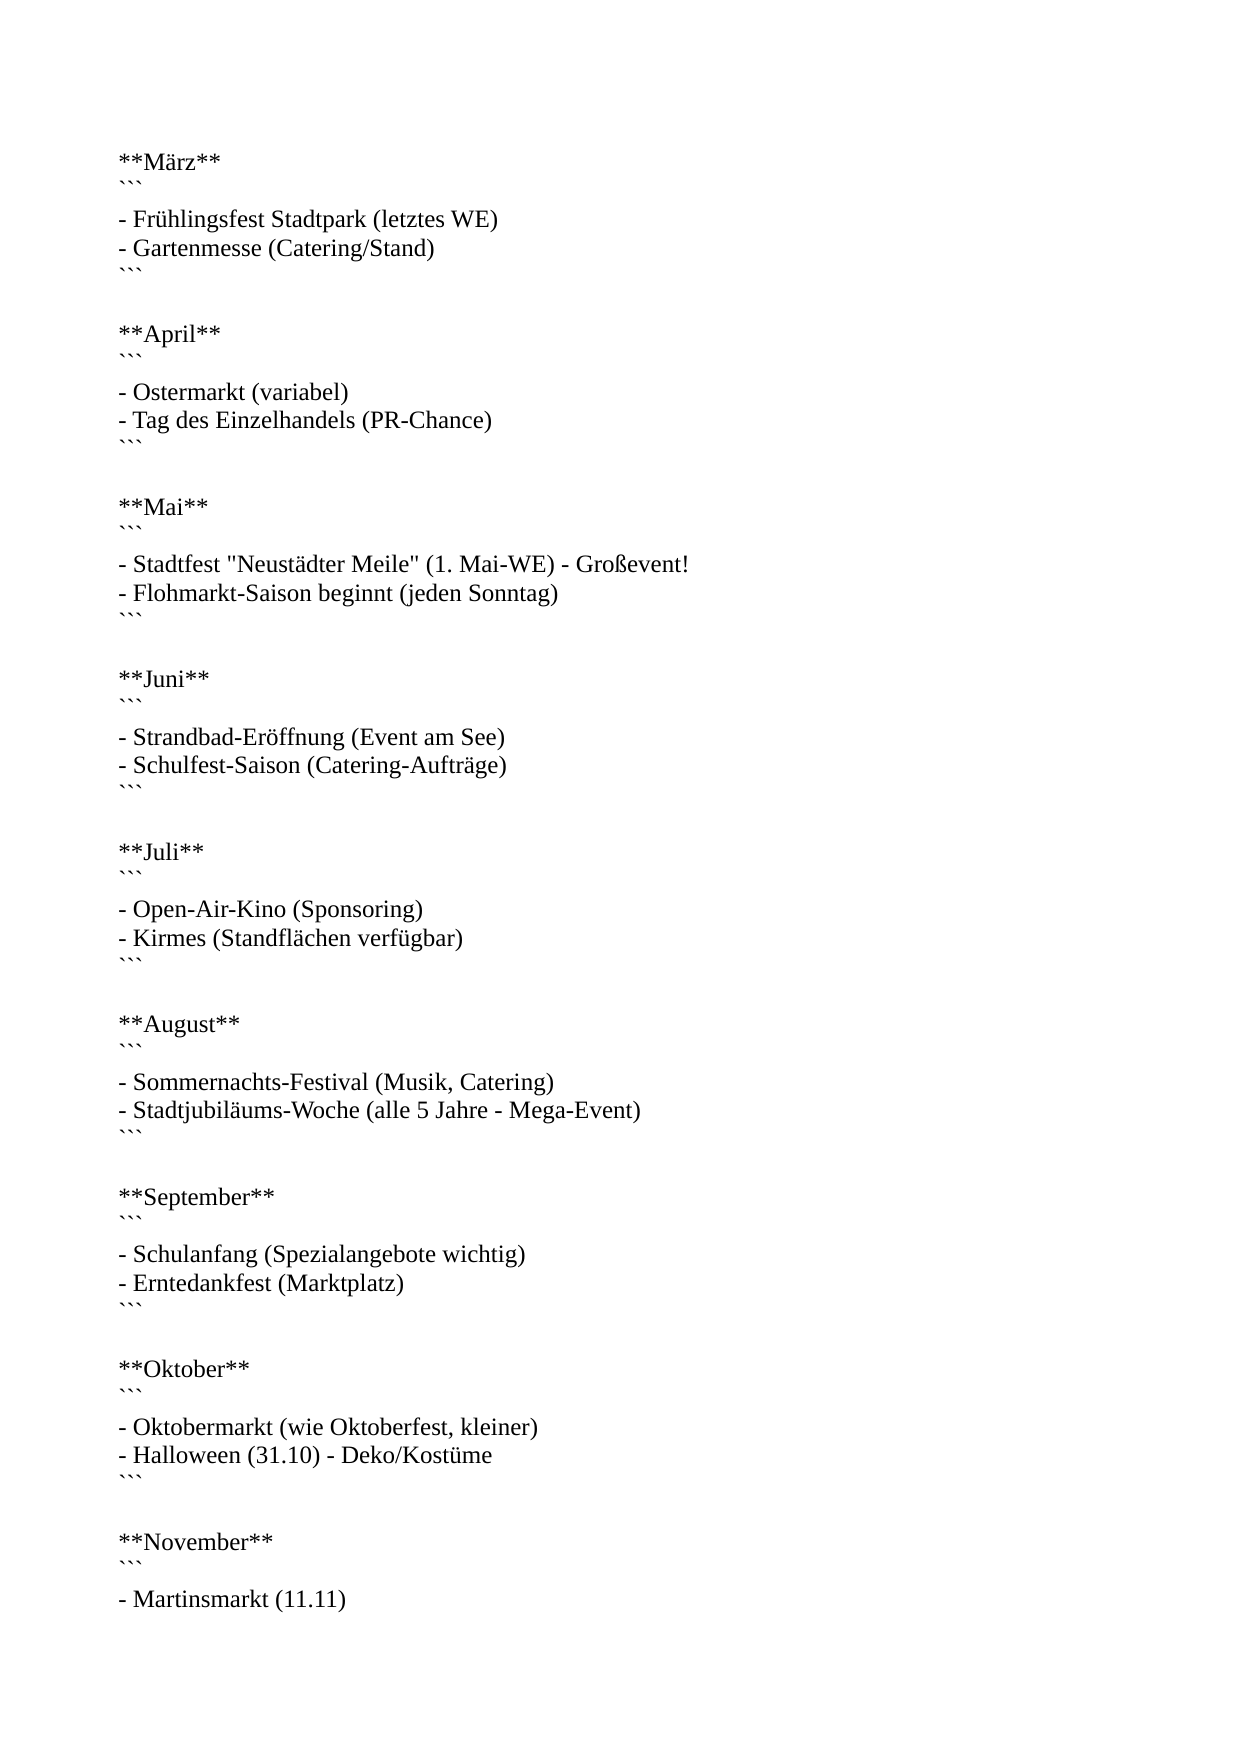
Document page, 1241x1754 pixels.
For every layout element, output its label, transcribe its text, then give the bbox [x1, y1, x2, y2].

text **März** ``` - Frühlingsfest Stadtpark (letztes WE) - Gartenmesse (Catering/Stand) ``` **April** ``` - Ostermarkt (variabel) - Tag des Einzelhandels (PR-Chance) ``` **Mai** ``` - Stadtfest "Neustädter Meile" (1. Mai-WE) - Großevent! - Flohmarkt-Saison beginnt (jeden Sonntag) ``` **Juni** ``` - Strandbad-Eröffnung (Event am See) - Schulfest-Saison (Catering-Aufträge) ``` **Juli** ``` - Open-Air-Kino (Sponsoring) - Kirmes (Standflächen verfügbar) ``` **August** ``` - Sommernachts-Festival (Musik, Catering) - Stadtjubiläums-Woche (alle 5 Jahre - Mega-Event) ``` **September** ``` - Schulanfang (Spezialangebote wichtig) - Erntedankfest (Marktplatz) ``` **Oktober** ``` - Oktobermarkt (wie Oktoberfest, kleiner) - Halloween (31.10) - Deko/Kostüme ``` **November** ``` - Martinsmarkt (11.11) [118, 118, 1122, 1613]
